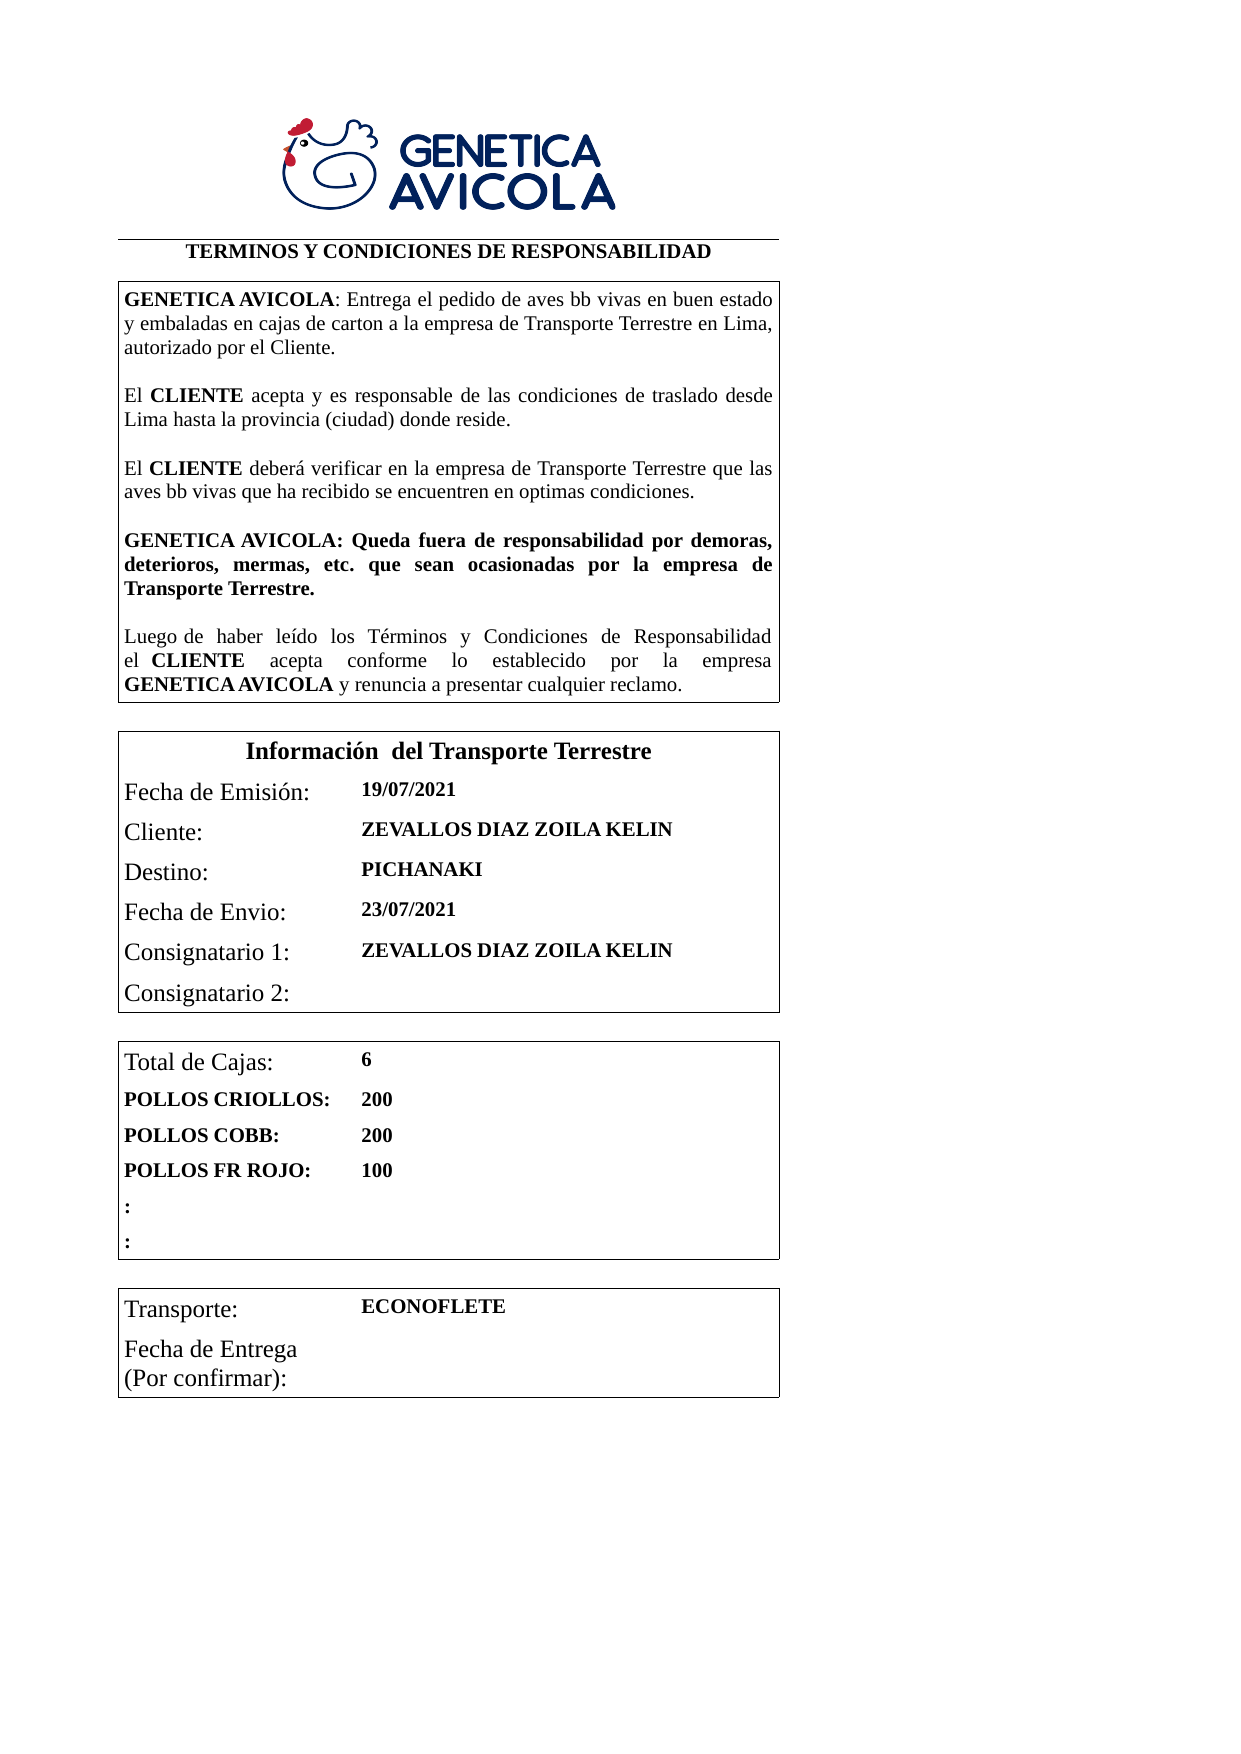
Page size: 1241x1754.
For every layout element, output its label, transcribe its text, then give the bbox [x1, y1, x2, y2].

table_header Información del Transporte Terrestre [119, 732, 779, 771]
table_cell 23/07/2021 [356, 892, 779, 932]
table_cell Fecha de Entrega (Por confirmar): [119, 1328, 356, 1397]
table_cell POLLOS FR ROJO: [119, 1153, 356, 1188]
table_cell ECONOFLETE [356, 1289, 779, 1328]
table_cell Consignatario 1: [119, 932, 356, 972]
table_cell ZEVALLOS DIAZ ZOILA KELIN [356, 932, 779, 972]
table_cell [356, 1328, 779, 1397]
table_cell : [119, 1224, 356, 1259]
table_cell [118, 1260, 356, 1288]
table_cell POLLOS CRIOLLOS: [119, 1081, 356, 1117]
table_cell [118, 1013, 356, 1041]
table_cell POLLOS COBB: [119, 1117, 356, 1152]
table_cell [356, 1013, 779, 1041]
table_cell PICHANAKI [356, 851, 779, 892]
table_cell Destino: [119, 851, 356, 892]
table_header TERMINOS Y CONDICIONES DE RESPONSABILIDAD [118, 240, 779, 281]
table_cell Consignatario 2: [119, 972, 356, 1012]
table_cell ZEVALLOS DIAZ ZOILA KELIN [356, 811, 779, 851]
table_cell GENETICA AVICOLA: Entrega el pedido de aves bb vivas en buen estado y embaladas en cajas de carton a la empresa de Transporte Terrestre en Lima, autorizado por el Cliente. El CLIENTE acepta y es responsable de las condiciones de traslado desde Lima hasta la provincia (ciudad) donde reside. El CLIENTE deberá verificar en la empresa de Transporte Terrestre que las aves bb vivas que ha recibido se encuentren en optimas condiciones. GENETICA AVICOLA: Queda fuera de responsabilidad por demoras, deterioros, mermas, etc. que sean ocasionadas por la empresa de Transporte Terrestre. Luego de haber leído los Términos y Condiciones de Responsabilidad el CLIENTE acepta conforme lo establecido por la empresa GENETICA AVICOLA y renuncia a presentar cualquier reclamo. [119, 282, 779, 702]
table_cell Fecha de Emisión: [119, 771, 356, 811]
table_cell : [119, 1188, 356, 1223]
table_cell Transporte: [119, 1289, 356, 1328]
table_cell [356, 1260, 779, 1288]
table_cell Total de Cajas: [119, 1042, 356, 1081]
table_cell Fecha de Envio: [119, 892, 356, 932]
table_cell 200 [356, 1117, 779, 1152]
table_cell 19/07/2021 [356, 771, 779, 811]
table_cell [356, 972, 779, 1012]
table_cell 6 [356, 1042, 779, 1081]
table_cell Cliente: [119, 811, 356, 851]
picture [282, 118, 616, 210]
table_cell 200 [356, 1081, 779, 1117]
table_cell [356, 1188, 779, 1223]
table_cell [356, 1224, 779, 1259]
table_cell 100 [356, 1153, 779, 1188]
